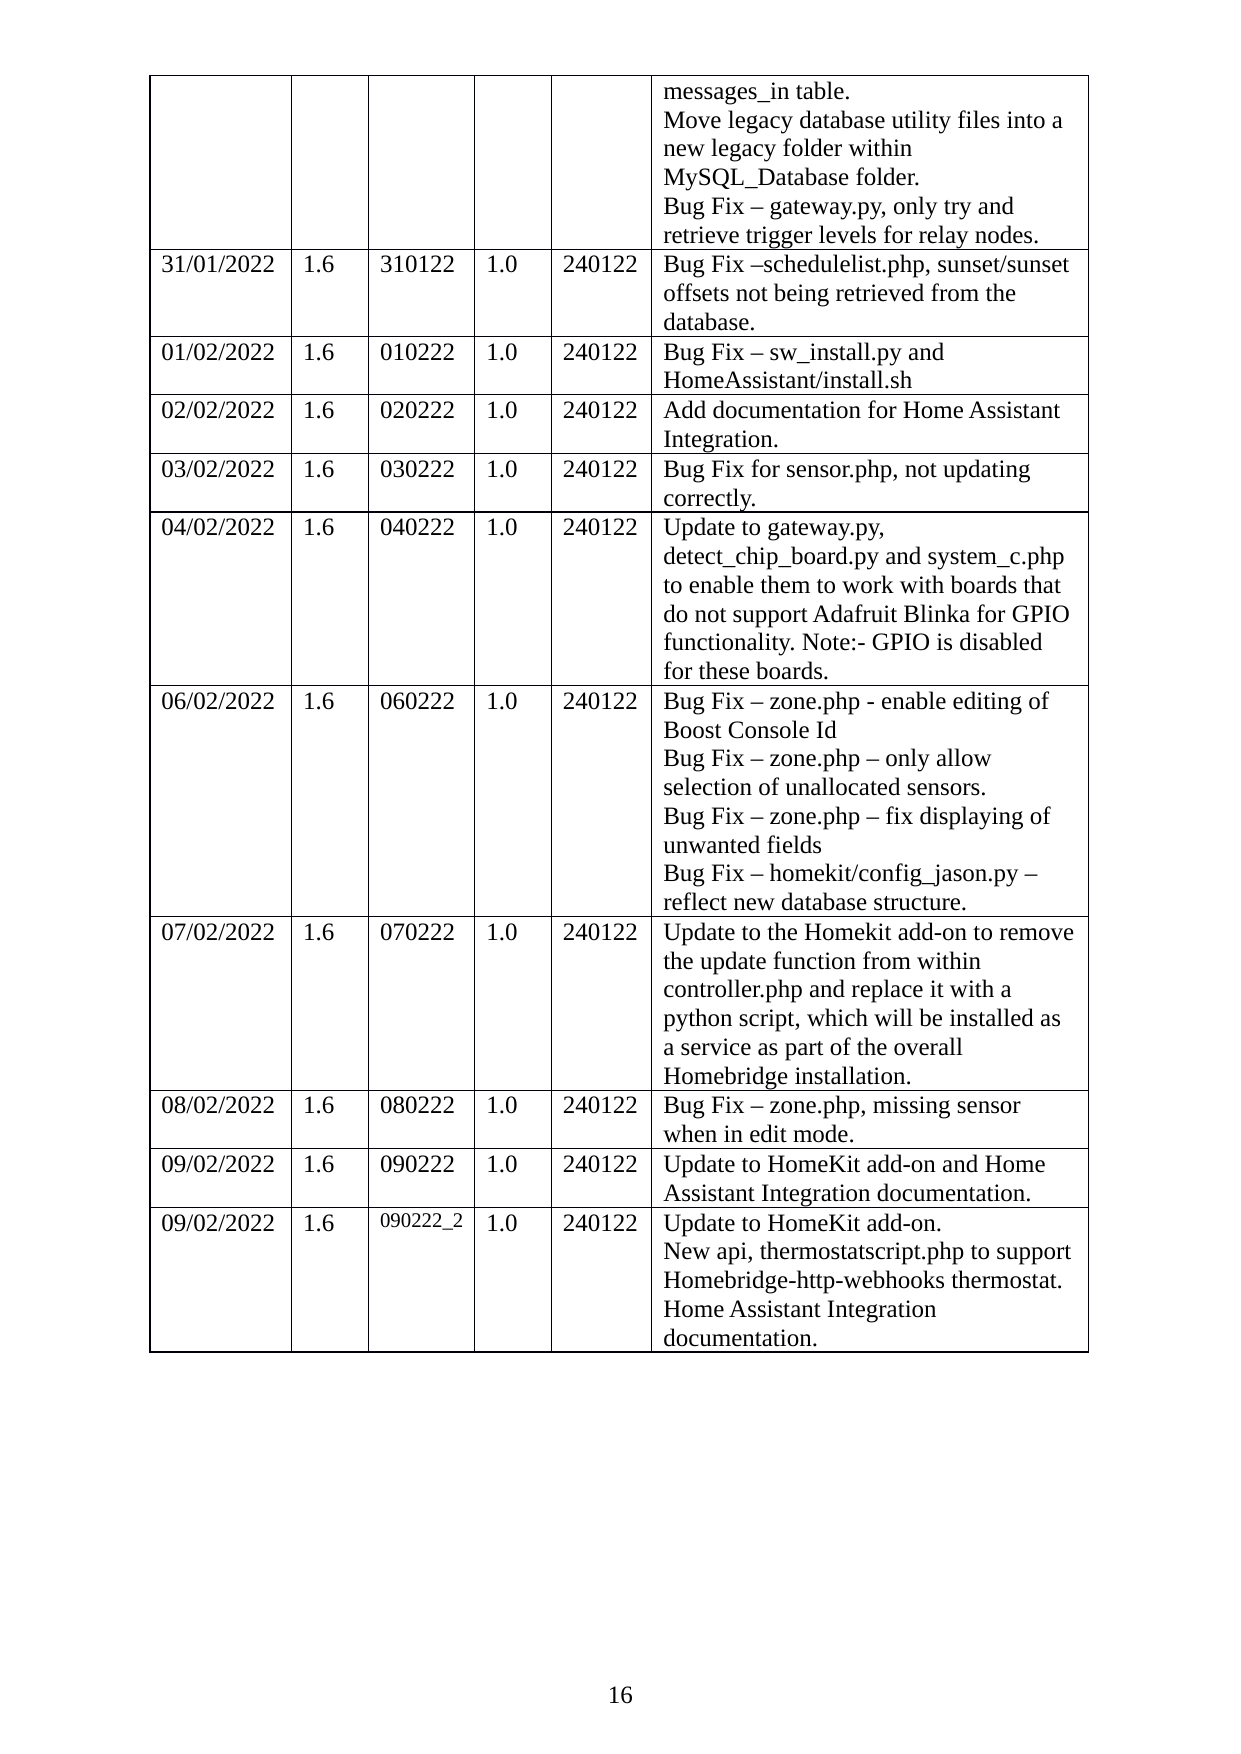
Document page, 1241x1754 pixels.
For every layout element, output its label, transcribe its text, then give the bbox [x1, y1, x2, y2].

table_cell 02/02/2022 [151, 395, 291, 453]
table_cell 090222 [369, 1149, 474, 1207]
table_cell 240122 [552, 1149, 651, 1207]
table_cell Update to HomeKit add-on. New api, thermostatscript.php to support Homebridge-http-webhooks thermostat. Home Assistant Integration documentation. [652, 1208, 1088, 1351]
table_cell 1.0 [475, 1208, 551, 1351]
table_cell 060222 [369, 686, 474, 916]
table_cell 1.0 [475, 395, 551, 453]
table_cell 090222_2 [369, 1208, 474, 1351]
table_cell 1.6 [292, 513, 368, 685]
table_cell [292, 76, 368, 248]
table_cell 240122 [552, 454, 651, 511]
table_cell [475, 76, 551, 248]
table_cell 240122 [552, 686, 651, 916]
table_cell 240122 [552, 337, 651, 394]
table_cell 1.6 [292, 395, 368, 453]
table_cell 01/02/2022 [151, 337, 291, 394]
table_cell 04/02/2022 [151, 513, 291, 685]
table_cell 080222 [369, 1091, 474, 1148]
table_cell 010222 [369, 337, 474, 394]
table_cell 09/02/2022 [151, 1149, 291, 1207]
table_cell 06/02/2022 [151, 686, 291, 916]
table_cell 1.6 [292, 686, 368, 916]
table_cell 030222 [369, 454, 474, 511]
table_cell [369, 76, 474, 248]
table_cell 1.0 [475, 513, 551, 685]
table_cell Bug Fix –schedulelist.php, sunset/sunset offsets not being retrieved from the database. [652, 250, 1088, 336]
table_cell 240122 [552, 1091, 651, 1148]
table_cell 070222 [369, 917, 474, 1089]
table_cell 03/02/2022 [151, 454, 291, 511]
table_cell Update to HomeKit add-on and Home Assistant Integration documentation. [652, 1149, 1088, 1207]
table_cell 31/01/2022 [151, 250, 291, 336]
table_cell Add documentation for Home Assistant Integration. [652, 395, 1088, 453]
table_cell Update to the Homekit add-on to remove the update function from within controller.php and replace it with a python script, which will be installed as a service as part of the overall Homebridge installation. [652, 917, 1088, 1089]
table_cell 240122 [552, 395, 651, 453]
table_cell 310122 [369, 250, 474, 336]
table_cell Bug Fix – zone.php - enable editing of Boost Console Id Bug Fix – zone.php – only allow selection of unallocated sensors. Bug Fix – zone.php – fix displaying of unwanted fields Bug Fix – homekit/config_jason.py – reflect new database structure. [652, 686, 1088, 916]
table_cell 020222 [369, 395, 474, 453]
table_cell [552, 76, 651, 248]
table_cell 1.6 [292, 1149, 368, 1207]
table_cell Bug Fix – sw_install.py and HomeAssistant/install.sh [652, 337, 1088, 394]
table_cell 1.6 [292, 1091, 368, 1148]
table_cell 240122 [552, 917, 651, 1089]
table_cell 1.0 [475, 250, 551, 336]
table_cell Bug Fix – zone.php, missing sensor when in edit mode. [652, 1091, 1088, 1148]
table_cell 1.6 [292, 454, 368, 511]
table_cell messages_in table. Move legacy database utility files into a new legacy folder within MySQL_Database folder. Bug Fix – gateway.py, only try and retrieve trigger levels for relay nodes. [652, 76, 1088, 248]
table_cell 1.0 [475, 1091, 551, 1148]
table_cell 1.0 [475, 1149, 551, 1207]
table_cell 09/02/2022 [151, 1208, 291, 1351]
table_cell 240122 [552, 250, 651, 336]
table_cell 240122 [552, 513, 651, 685]
table_cell Bug Fix for sensor.php, not updating correctly. [652, 454, 1088, 511]
table_cell 1.0 [475, 686, 551, 916]
table_cell 07/02/2022 [151, 917, 291, 1089]
table_cell 1.6 [292, 917, 368, 1089]
table_cell 040222 [369, 513, 474, 685]
table_cell 1.0 [475, 337, 551, 394]
table_cell 1.0 [475, 917, 551, 1089]
table_cell 1.6 [292, 337, 368, 394]
table_cell 240122 [552, 1208, 651, 1351]
table_cell 08/02/2022 [151, 1091, 291, 1148]
table_cell [151, 76, 291, 248]
table_cell 1.0 [475, 454, 551, 511]
table_cell 1.6 [292, 250, 368, 336]
table_cell Update to gateway.py, detect_chip_board.py and system_c.php to enable them to work with boards that do not support Adafruit Blinka for GPIO functionality. Note:- GPIO is disabled for these boards. [652, 513, 1088, 685]
table_cell 1.6 [292, 1208, 368, 1351]
